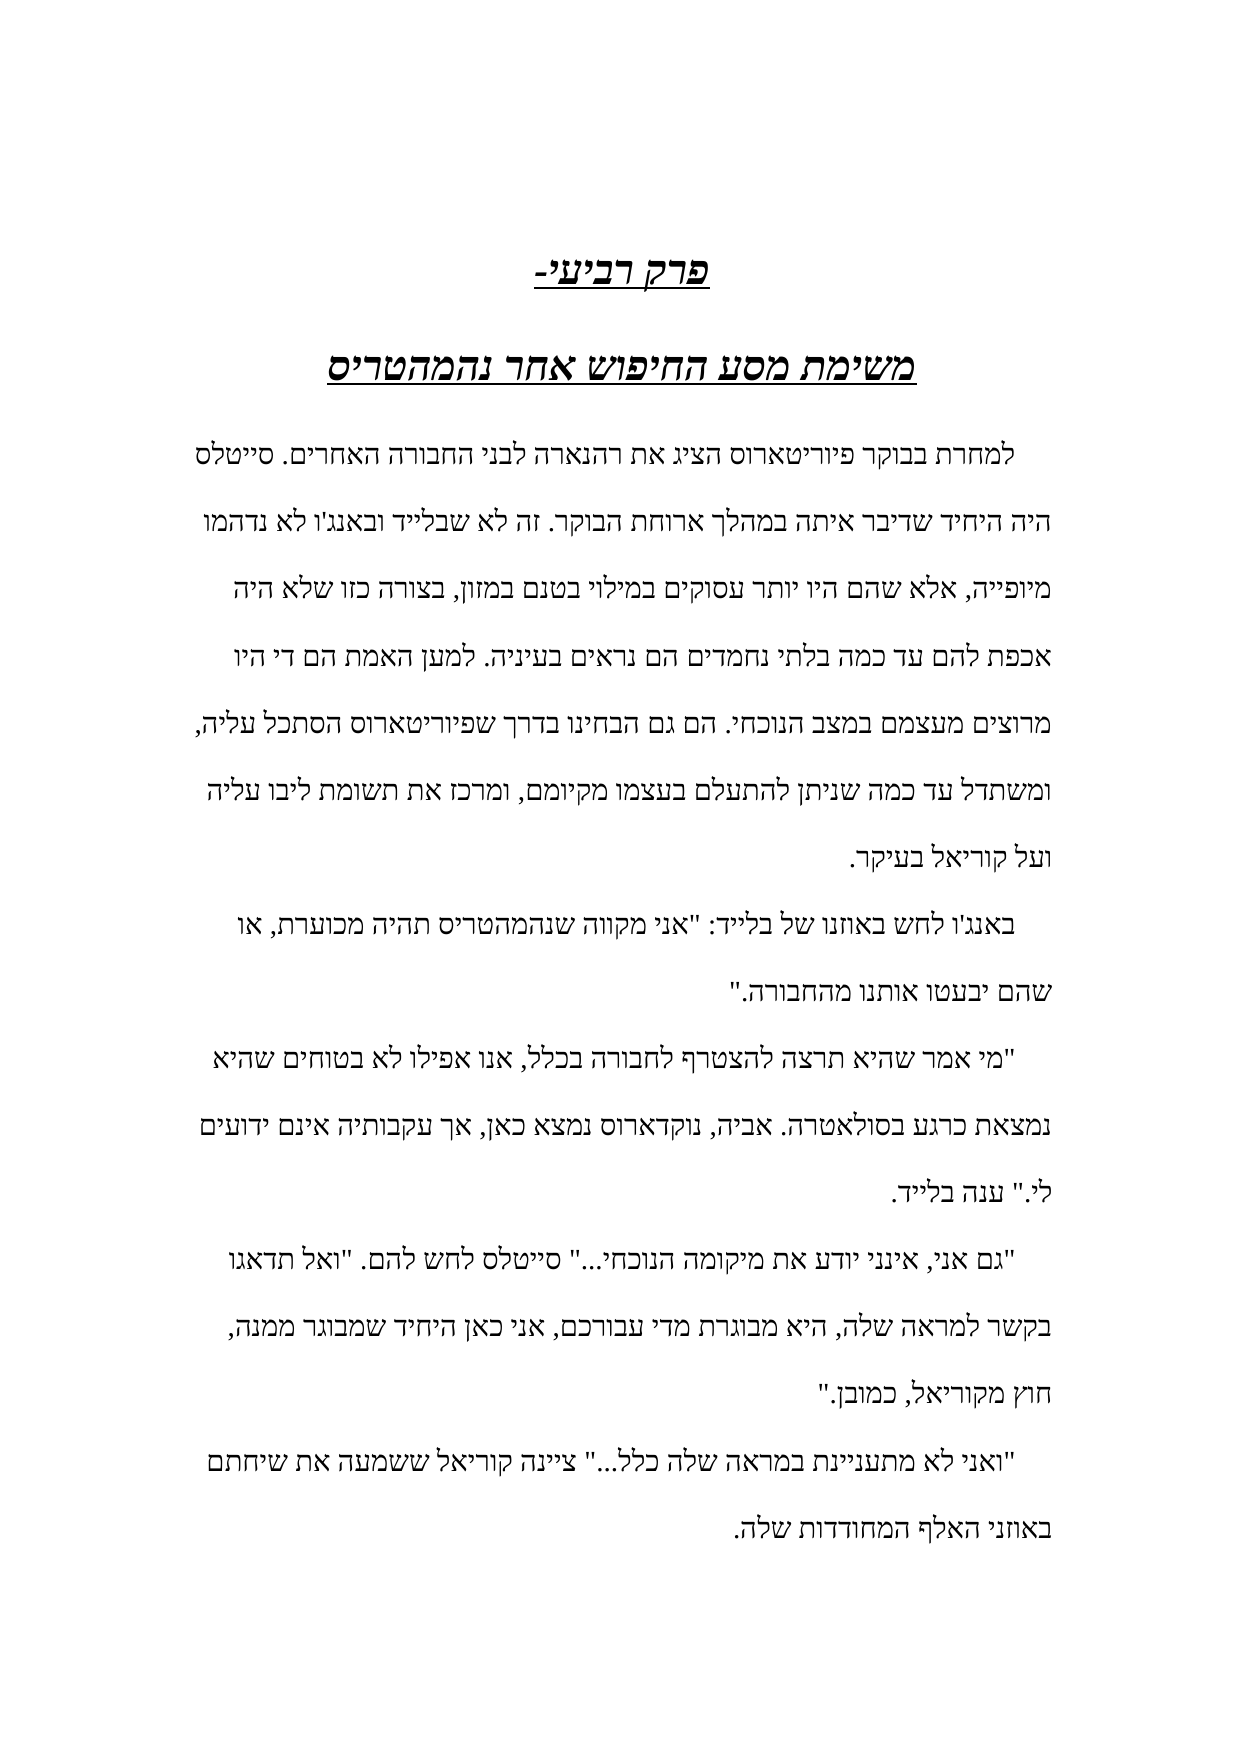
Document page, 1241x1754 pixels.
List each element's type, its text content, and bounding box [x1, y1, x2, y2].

text "ואני לא מתעניינת במראה שלה כלל..." ציינה קוריאל ששמעה את שיחתם באוזני האלף המחודדות שלה. [187, 1444, 1053, 1544]
text "מי אמר שהיא תרצה להצטרף לחבורה בכלל, אנו אפילו לא בטוחים שהיא נמצאת כרגע בסולאטרה. אביה, נוקדארוס נמצא כאן, אך עקבותיה אינם ידועים לי." ענה בלייד. [187, 1041, 1053, 1209]
text משימת מסע החיפוש אחר נהמהטריס [187, 342, 1053, 389]
text פרק רביעי- [187, 246, 1053, 294]
text באנג'ו לחש באוזנו של בלייד: "אני מקווה שנהמהטריס תהיה מכוערת, או שהם יבעטו אותנו מהחבורה." [187, 907, 1053, 1008]
text "גם אני, אינני יודע את מיקומה הנוכחי..." סייטלס לחש להם. "ואל תדאגו בקשר למראה שלה, היא מבוגרת מדי עבורכם, אני כאן היחיד שמבוגר ממנה, חוץ מקוריאל, כמובן." [187, 1242, 1053, 1410]
text למחרת בבוקר פיוריטארוס הציג את רהנארה לבני החבורה האחרים. סייטלס היה היחיד שדיבר איתה במהלך ארוחת הבוקר. זה לא שבלייד ובאנג'ו לא נדהמו מיופייה, אלא שהם היו יותר עסוקים במילוי בטנם במזון, בצורה כזו שלא היה אכפת להם עד כמה בלתי נחמדים הם נראים בעיניה. למען האמת הם די היו מרוצים מעצמם במצב הנוכחי. הם גם הבחינו בדרך שפיוריטארוס הסתכל עליה, ומשתדל עד כמה שניתן להתעלם בעצמו מקיומם, ומרכז את תשומת ליבו עליה ועל קוריאל בעיקר. [187, 437, 1053, 873]
